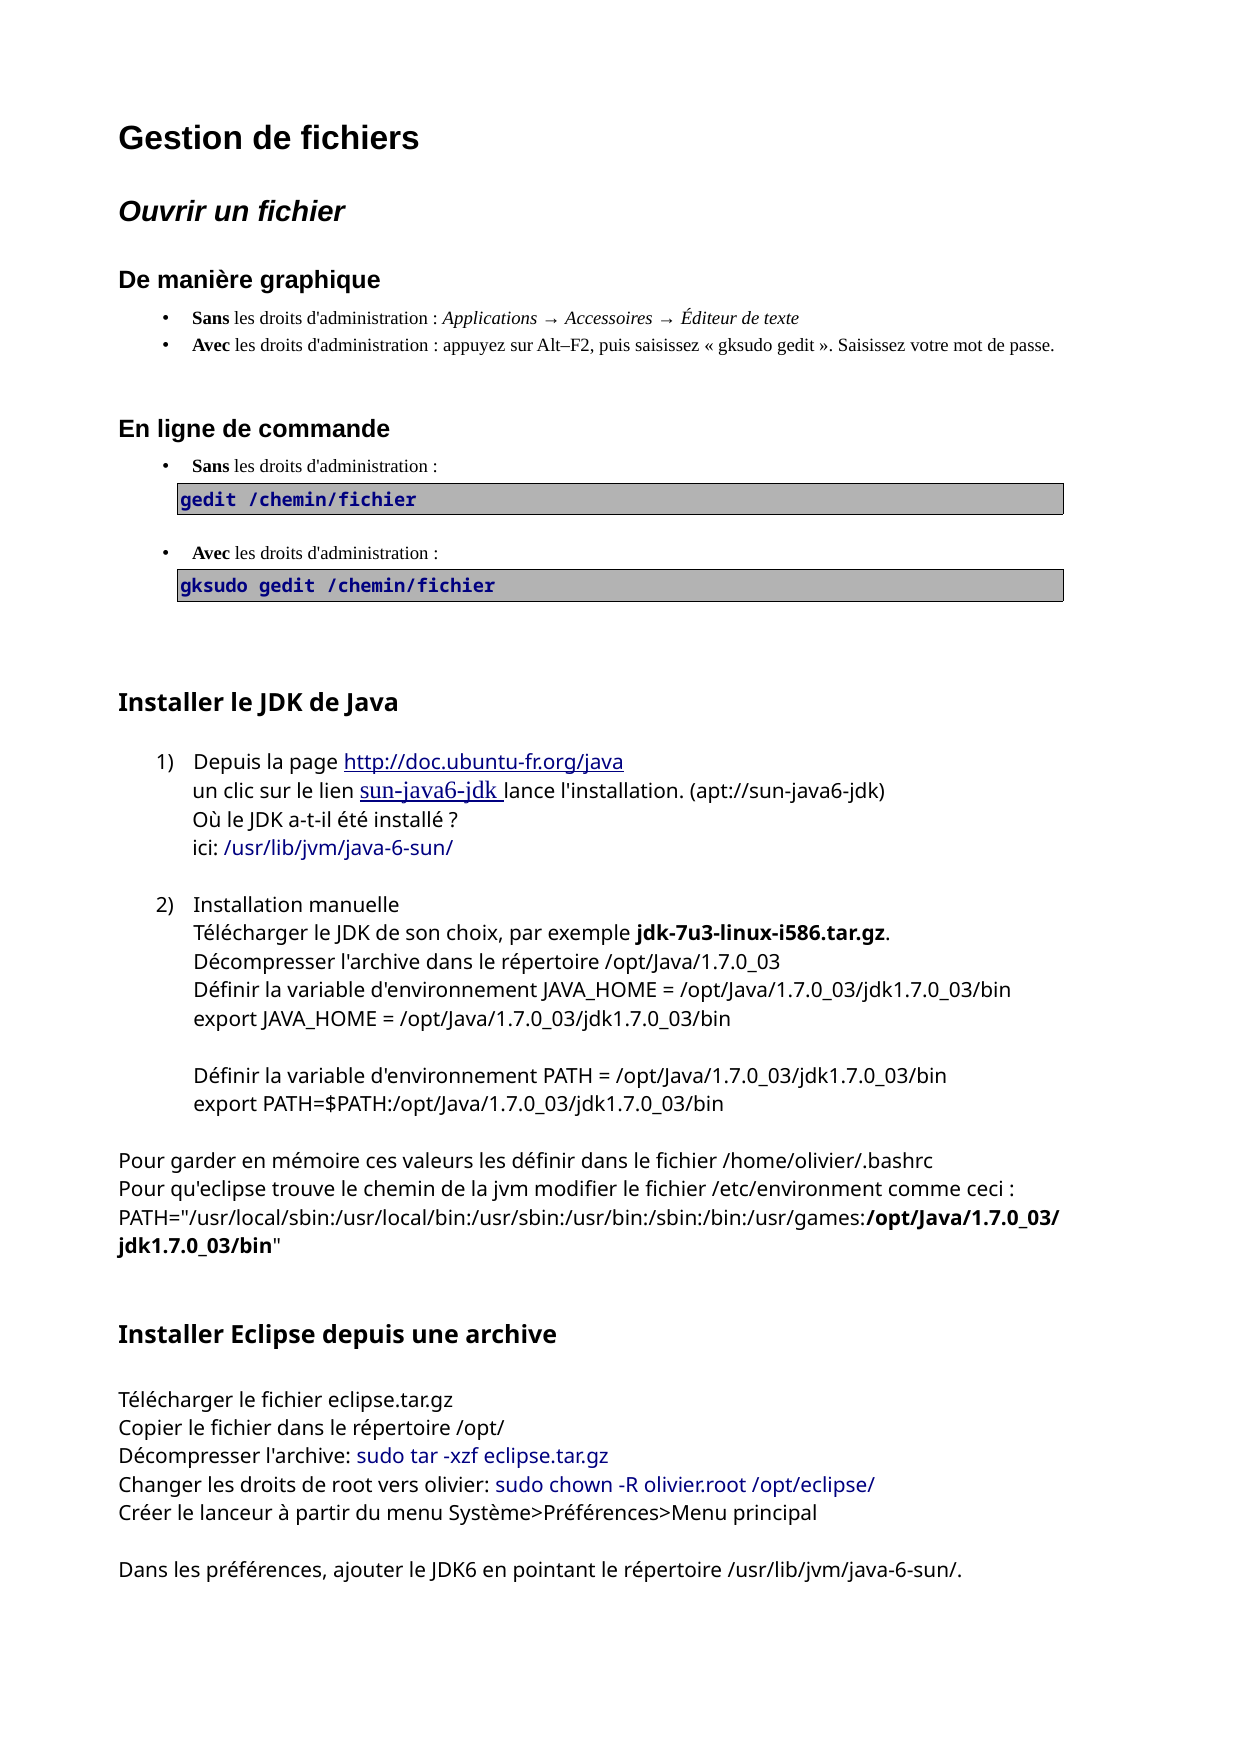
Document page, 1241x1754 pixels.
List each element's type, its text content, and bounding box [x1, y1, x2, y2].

list export JAVA_HOME = /opt/Java/1.7.0_03/jdk1.7.0_03/bin [156, 1004, 1122, 1032]
list Sans les droits d'administration : Applications → Accessoires → Éditeur de texte [162, 307, 1122, 328]
subtitle Gestion de fichiers [118, 118, 1122, 157]
list Avec les droits d'administration : [162, 542, 1122, 563]
list Depuis la page http://doc.ubuntu-fr.org/java [156, 747, 1122, 775]
text Dans les préférences, ajouter le JDK6 en pointant le répertoire /usr/lib/jvm/java-6-sun/. [118, 1555, 1122, 1584]
text Où le JDK a-t-il été installé ? [118, 805, 1122, 833]
list Installation manuelle [156, 890, 1122, 918]
subtitle De manière graphique [118, 265, 1122, 294]
text Installer le JDK de Java [118, 684, 1122, 718]
text Télécharger le fichier eclipse.tar.gz [118, 1385, 1122, 1413]
text Installer Eclipse depuis une archive [118, 1317, 1122, 1351]
list Définir la variable d'environnement JAVA_HOME = /opt/Java/1.7.0_03/jdk1.7.0_03/bin [156, 975, 1122, 1004]
subtitle En ligne de commande [118, 414, 1122, 443]
text Pour qu'eclipse trouve le chemin de la jvm modifier le fichier /etc/environment comme ceci : [118, 1174, 1122, 1203]
list export PATH=$PATH:/opt/Java/1.7.0_03/jdk1.7.0_03/bin [156, 1089, 1122, 1118]
subtitle Ouvrir un fichier [118, 194, 1122, 228]
text Copier le fichier dans le répertoire /opt/ [118, 1413, 1122, 1442]
text un clic sur le lien sun-java6-jdk lance l'installation. (apt://sun-java6-jdk) [118, 775, 1122, 805]
list Définir la variable d'environnement PATH = /opt/Java/1.7.0_03/jdk1.7.0_03/bin [156, 1061, 1122, 1089]
list Sans les droits d'administration : [162, 455, 1122, 477]
subtitle gedit /chemin/fichier [178, 484, 1063, 514]
text PATH="/usr/local/sbin:/usr/local/bin:/usr/sbin:/usr/bin:/sbin:/bin:/usr/games:/opt/Java/1.7.0_03/jdk1.7.0_03/bin" [118, 1203, 1122, 1260]
text Pour garder en mémoire ces valeurs les définir dans le fichier /home/olivier/.bashrc [118, 1146, 1122, 1174]
text Créer le lanceur à partir du menu Système>Préférences>Menu principal [118, 1498, 1122, 1527]
text Décompresser l'archive: sudo tar -xzf eclipse.tar.gz [118, 1442, 1122, 1470]
text ici: /usr/lib/jvm/java-6-sun/ [118, 833, 1122, 862]
list Télécharger le JDK de son choix, par exemple jdk-7u3-linux-i586.tar.gz. [156, 918, 1122, 947]
list Avec les droits d'administration : appuyez sur Alt–F2, puis saisissez « gksudo gedit ». Saisissez votre mot de passe. [162, 334, 1122, 356]
subtitle gksudo gedit /chemin/fichier [178, 570, 1063, 601]
list Décompresser l'archive dans le répertoire /opt/Java/1.7.0_03 [156, 947, 1122, 975]
text Changer les droits de root vers olivier: sudo chown -R olivier.root /opt/eclipse/ [118, 1470, 1122, 1498]
